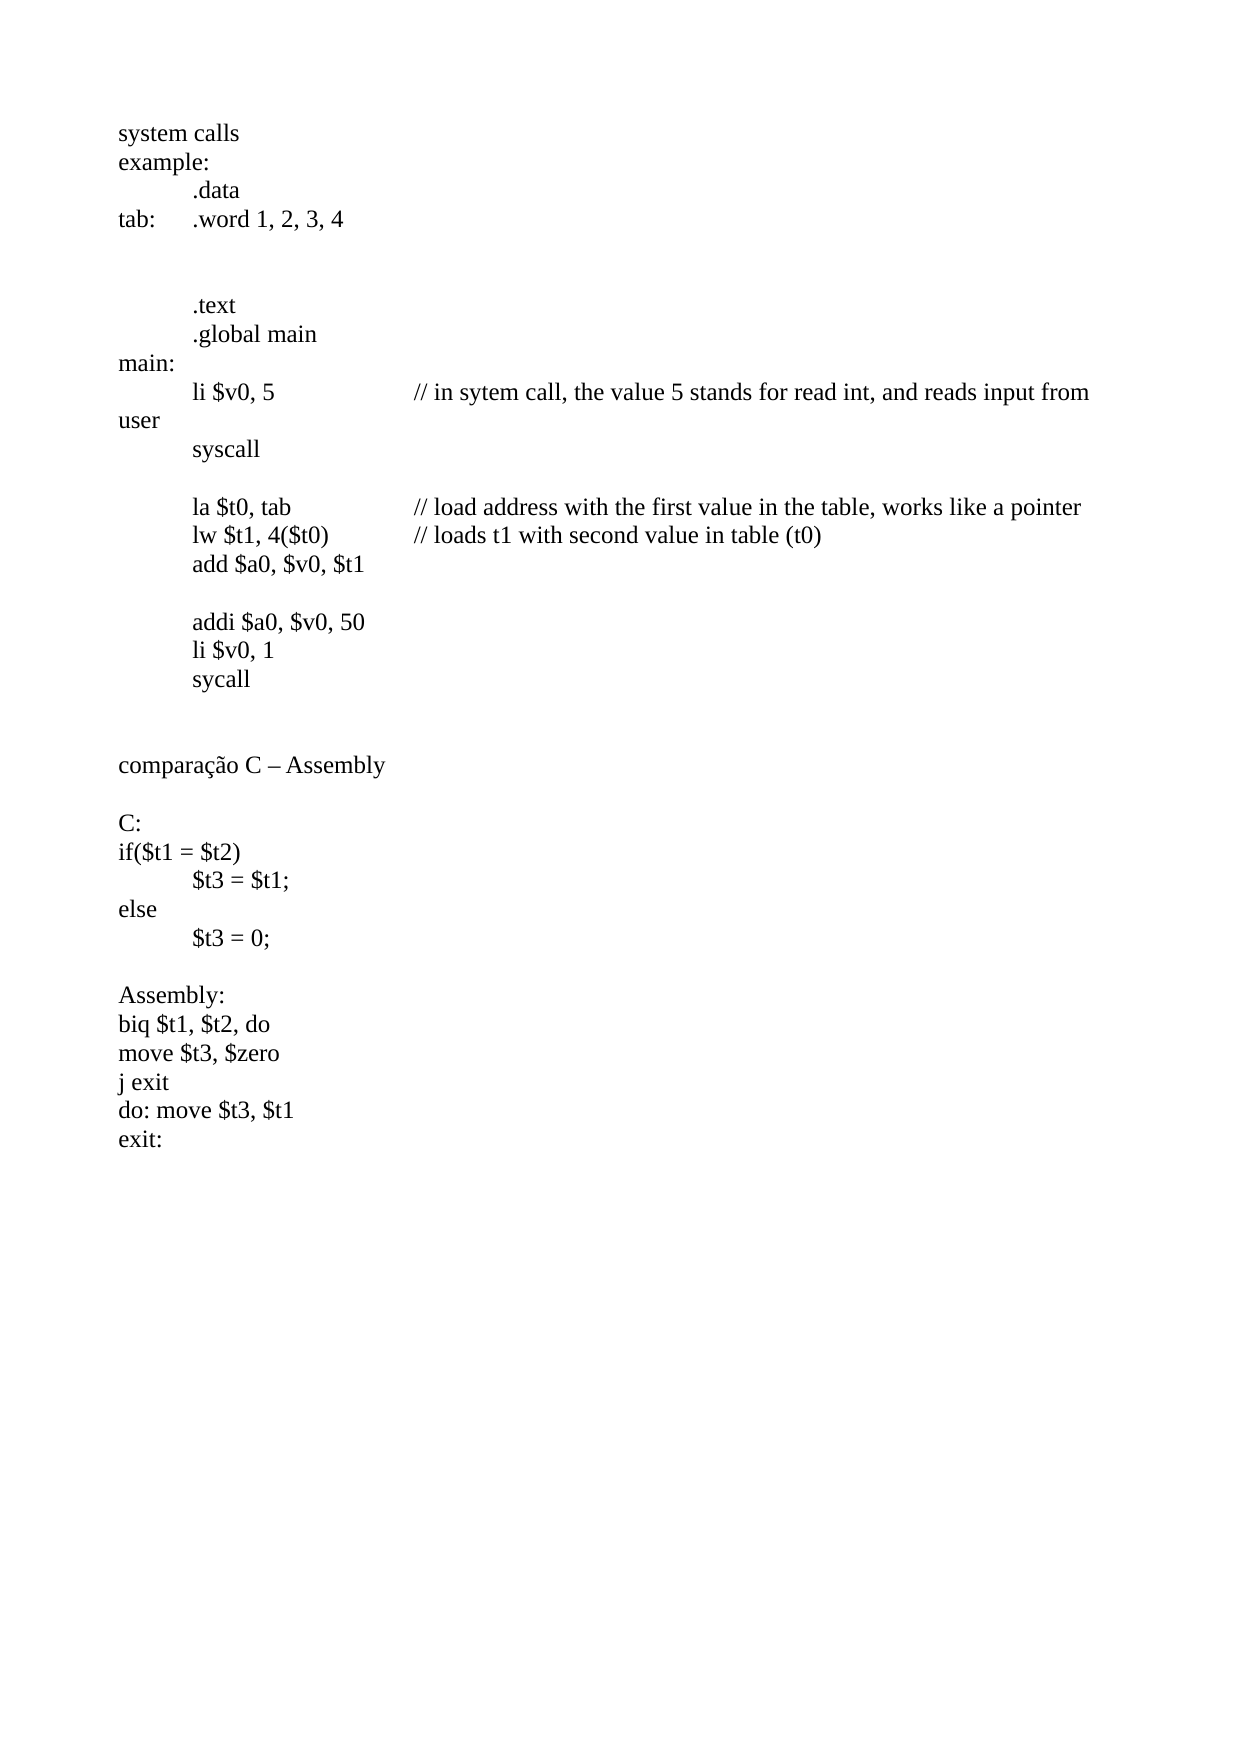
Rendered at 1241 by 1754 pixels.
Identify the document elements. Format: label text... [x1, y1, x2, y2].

text $t3 = $t1; [118, 866, 1122, 894]
text lw $t1, 4($t0) // loads t1 with second value in table (t0) [118, 521, 1122, 549]
text tab: .word 1, 2, 3, 4 [118, 204, 1122, 233]
text $t3 = 0; [118, 923, 1122, 952]
text Assembly: [118, 981, 1122, 1009]
text main: [118, 348, 1122, 377]
text system calls [118, 118, 1122, 147]
text .global main [118, 319, 1122, 348]
text if($t1 = $t2) [118, 837, 1122, 866]
text li $v0, 5 // in sytem call, the value 5 stands for read int, and reads input from user [118, 377, 1122, 434]
text j exit [118, 1067, 1122, 1096]
text else [118, 894, 1122, 923]
text example: [118, 147, 1122, 176]
text la $t0, tab // load address with the first value in the table, works like a pointer [118, 492, 1122, 521]
text sycall [118, 664, 1122, 693]
text comparação C – Assembly [118, 751, 1122, 779]
text exit: [118, 1124, 1122, 1153]
text addi $a0, $v0, 50 [118, 607, 1122, 636]
text add $a0, $v0, $t1 [118, 549, 1122, 578]
text move $t3, $zero [118, 1038, 1122, 1067]
text syscall [118, 434, 1122, 463]
text .data [118, 176, 1122, 204]
text biq $t1, $t2, do [118, 1009, 1122, 1038]
text do: move $t3, $t1 [118, 1096, 1122, 1124]
text li $v0, 1 [118, 636, 1122, 664]
text .text [118, 291, 1122, 319]
text C: [118, 808, 1122, 837]
